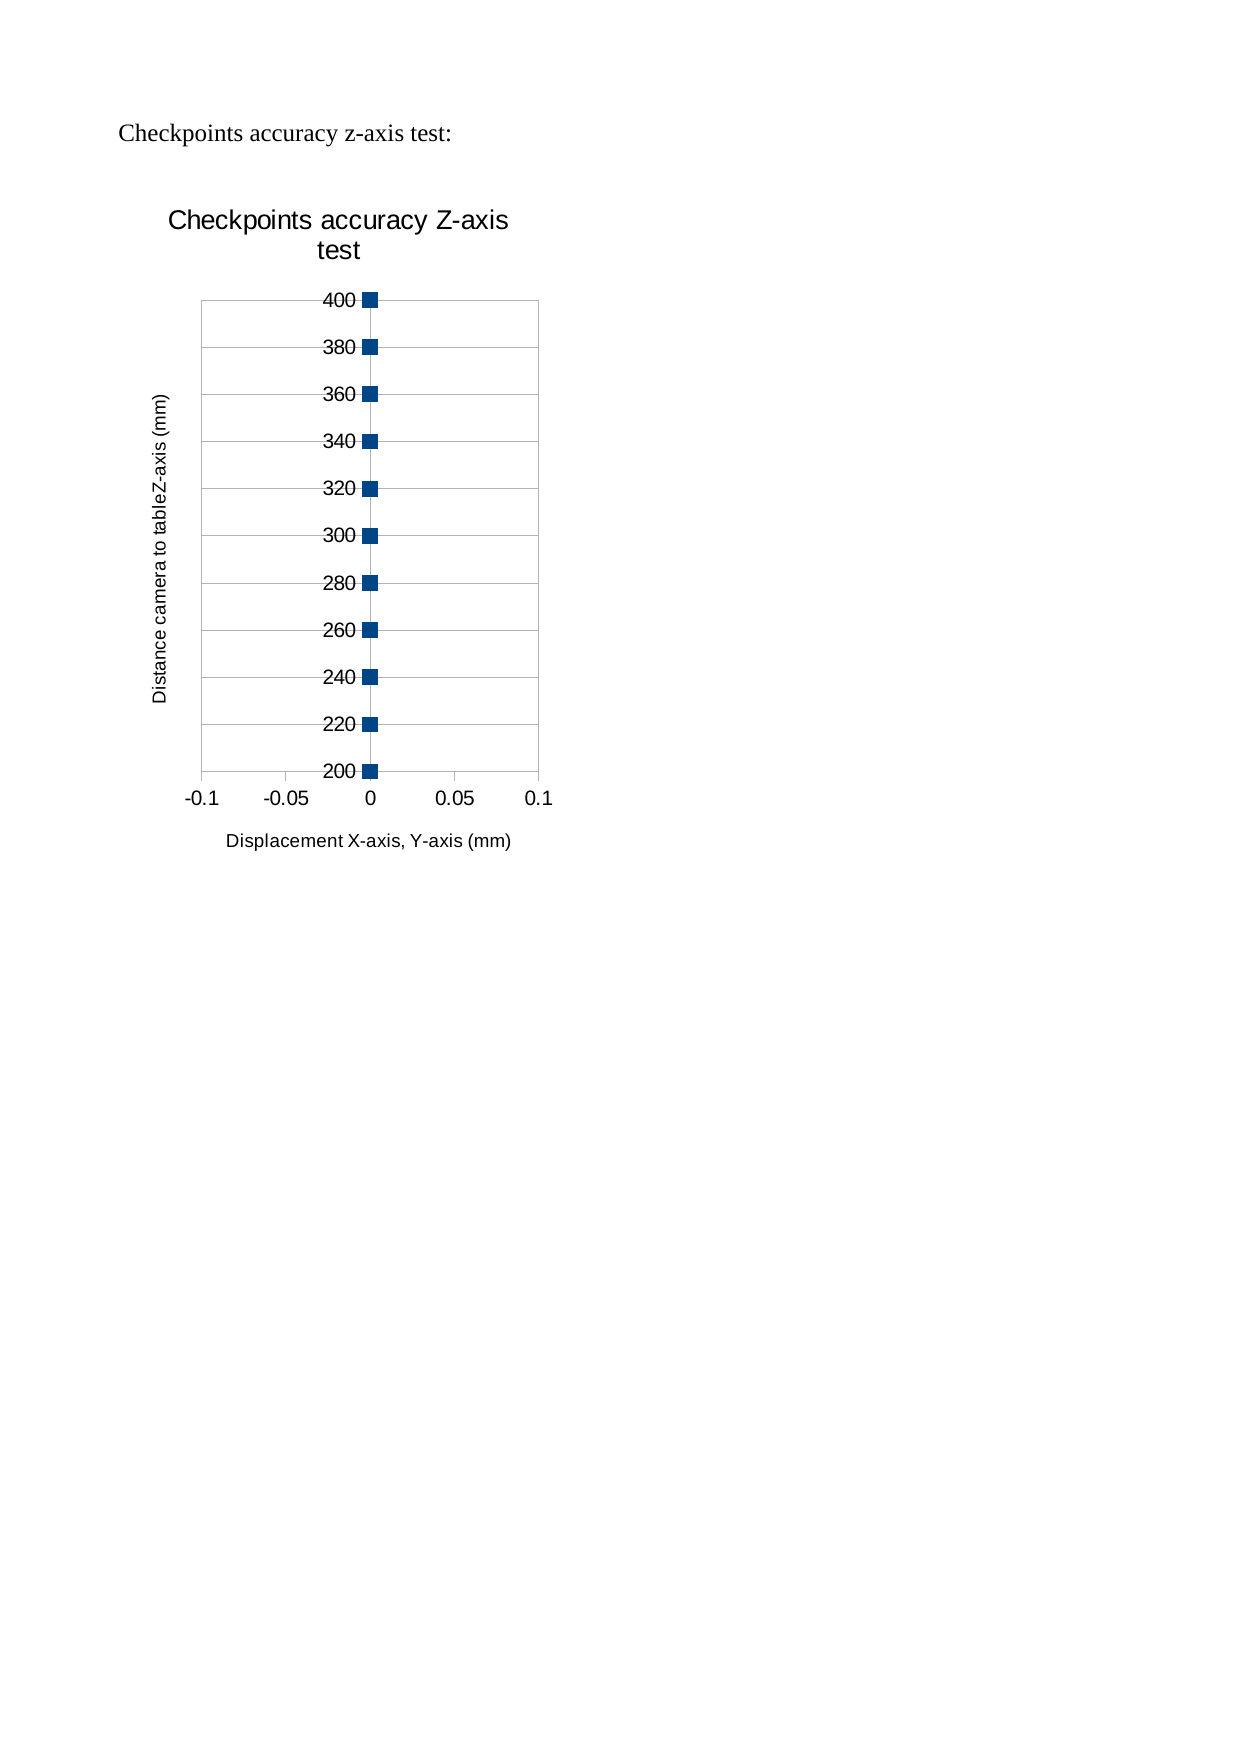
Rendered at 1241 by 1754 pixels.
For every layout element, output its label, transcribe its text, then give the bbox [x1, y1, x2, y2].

text Checkpoints accuracy z-axis test: [118, 118, 1122, 147]
